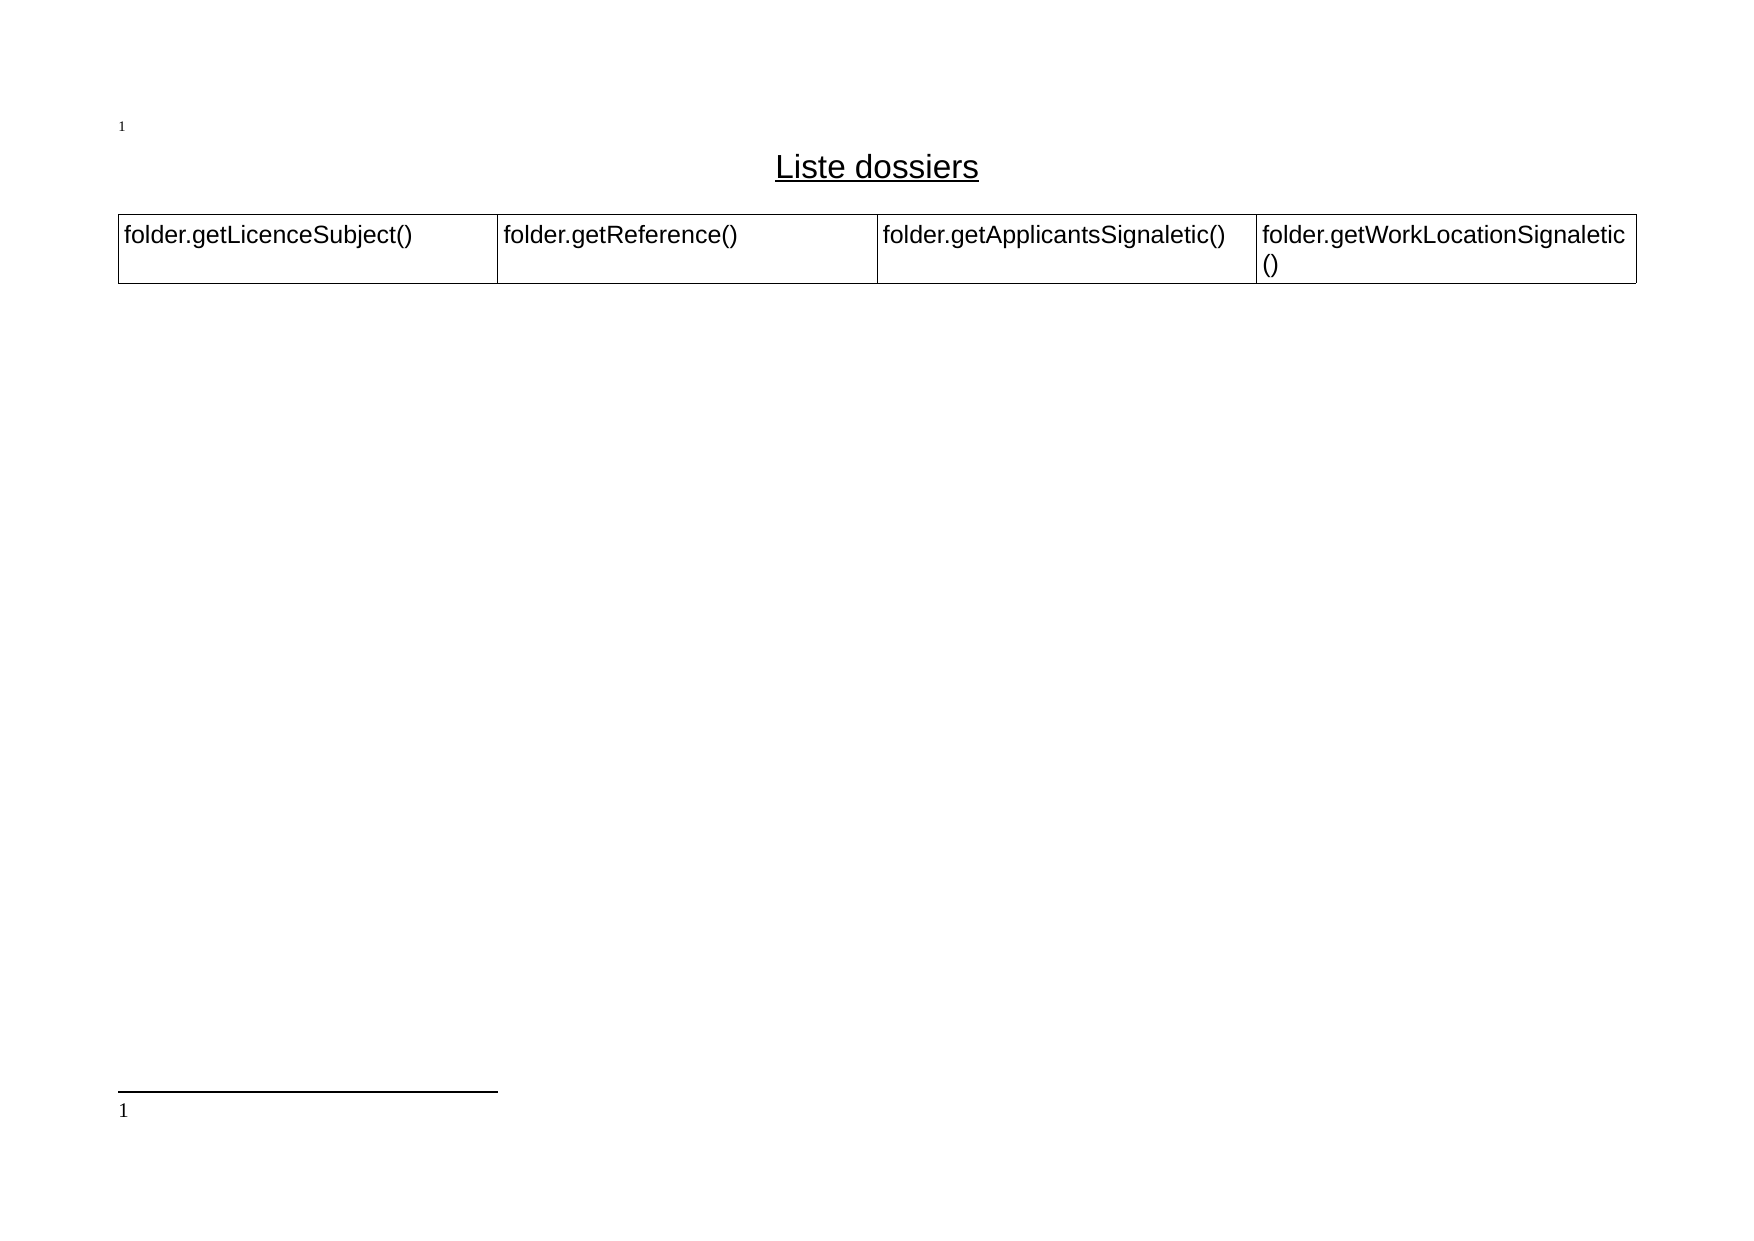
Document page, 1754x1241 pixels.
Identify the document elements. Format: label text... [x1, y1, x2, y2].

table_header folder.getLicenceSubject() [119, 215, 497, 283]
table_header folder.getWorkLocationSignaletic() [1257, 215, 1636, 283]
table_header folder.getReference() [498, 215, 877, 283]
text Liste dossiers [118, 147, 1636, 185]
table_header folder.getApplicantsSignaletic() [878, 215, 1256, 283]
